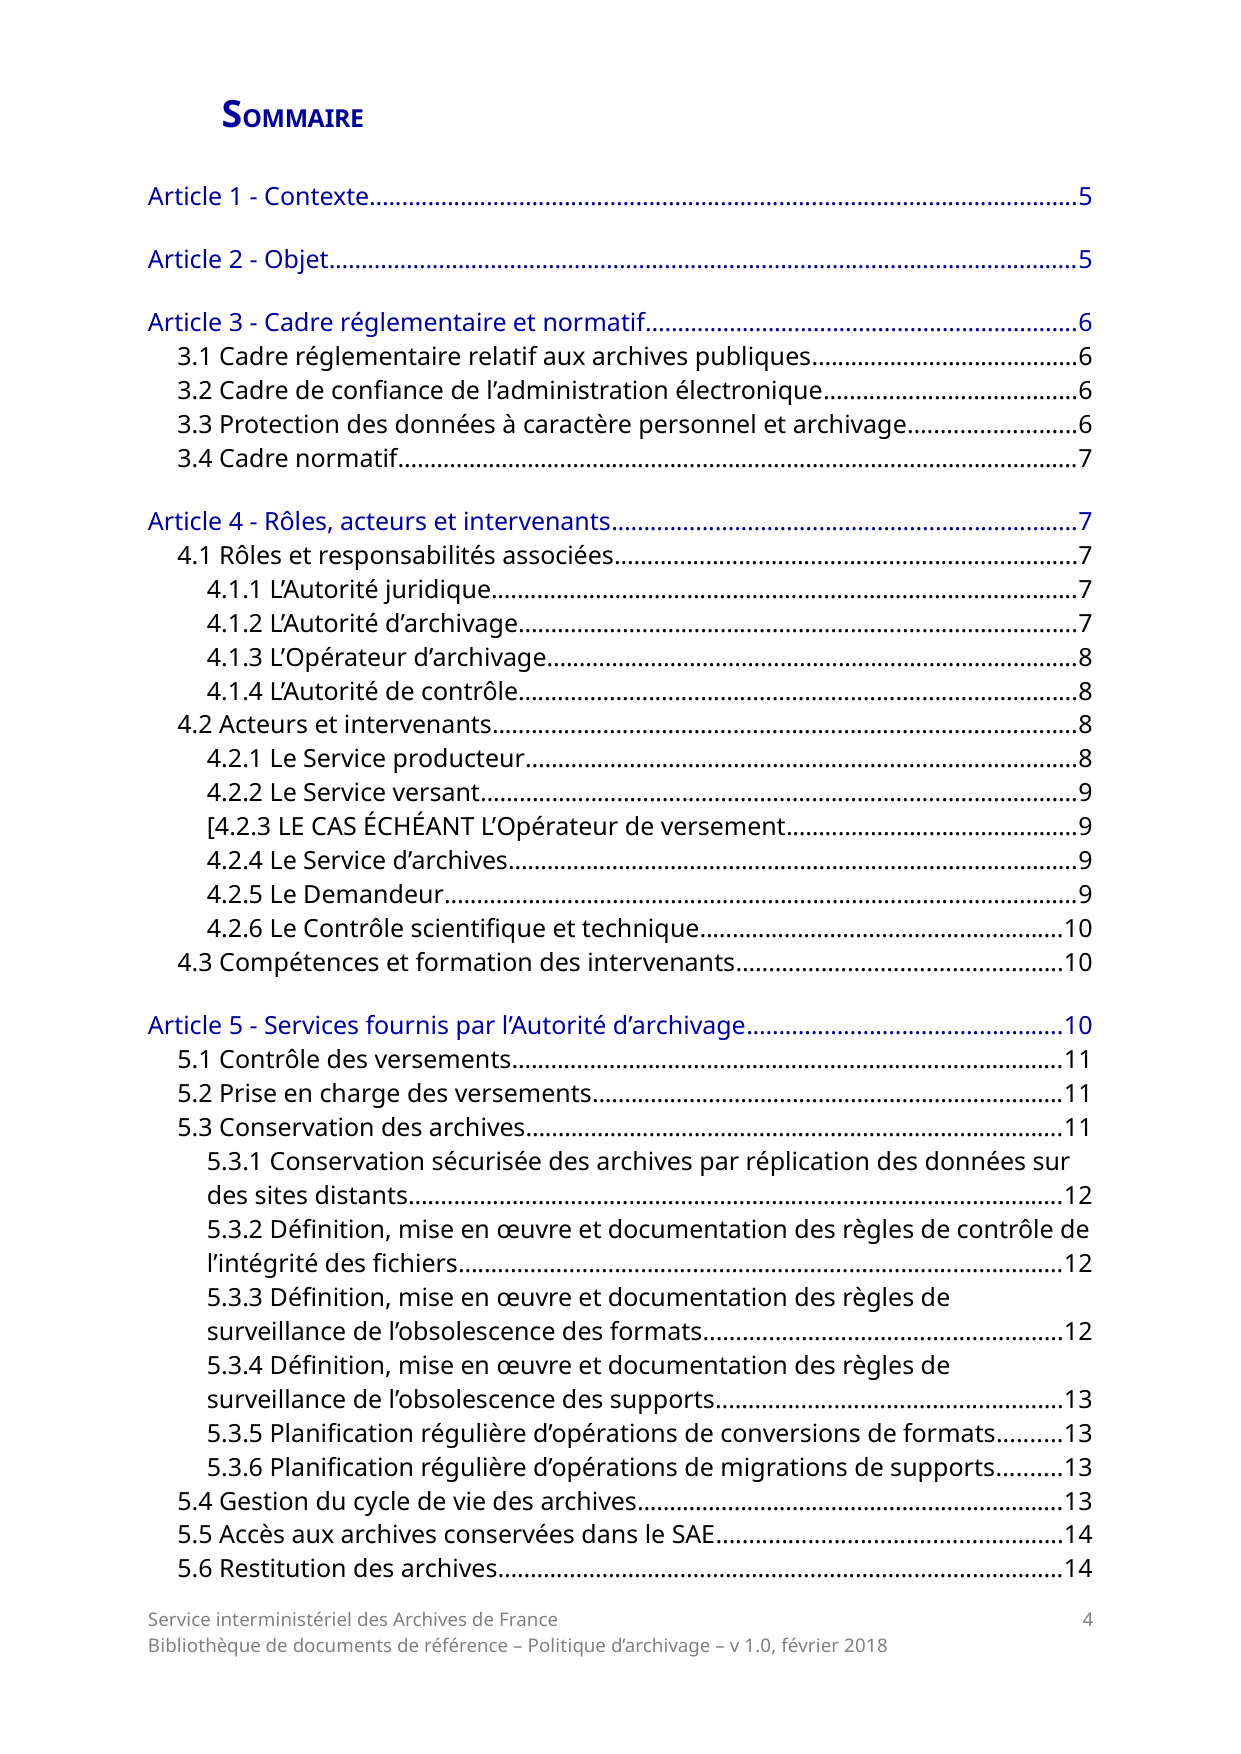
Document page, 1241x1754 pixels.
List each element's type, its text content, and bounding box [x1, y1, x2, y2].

text 5.3 Conservation des archives 11 [177, 1110, 1093, 1144]
text 3.1 Cadre réglementaire relatif aux archives publiques 6 [177, 339, 1093, 373]
text 3.2 Cadre de confiance de l’administration électronique 6 [177, 373, 1093, 407]
text 5.3.1 Conservation sécurisée des archives par réplication des données sur des sites distants 12 [207, 1144, 1093, 1212]
text 3.3 Protection des données à caractère personnel et archivage 6 [177, 407, 1093, 441]
text 4.2.1 Le Service producteur 8 [207, 741, 1093, 775]
text 4.1.3 L’Opérateur d’archivage 8 [207, 639, 1093, 673]
text 4.2.6 Le Contrôle scientifique et technique 10 [207, 911, 1093, 945]
text Article 3 - Cadre réglementaire et normatif 6 [148, 305, 1093, 339]
text 4.2.4 Le Service d’archives 9 [207, 843, 1093, 877]
text 5.3.6 Planification régulière d’opérations de migrations de supports 13 [207, 1449, 1093, 1483]
text Article 1 - Contexte 5 [148, 179, 1093, 213]
text Article 4 - Rôles, acteurs et intervenants 7 [148, 504, 1093, 538]
text [4.2.3 LE CAS ÉCHÉANT L’Opérateur de versement 9 [207, 809, 1093, 843]
text 5.3.2 Définition, mise en œuvre et documentation des règles de contrôle de l’intégrité des fichiers 12 [207, 1212, 1093, 1280]
text 4.2.5 Le Demandeur 9 [207, 877, 1093, 911]
text 4.2.2 Le Service versant 9 [207, 775, 1093, 809]
text 5.3.5 Planification régulière d’opérations de conversions de formats 13 [207, 1416, 1093, 1449]
text Article 5 - Services fournis par l’Autorité d’archivage 10 [148, 1008, 1093, 1042]
text 5.5 Accès aux archives conservées dans le SAE 14 [177, 1517, 1093, 1551]
text Article 2 - Objet 5 [148, 242, 1093, 276]
text 4.2 Acteurs et intervenants 8 [177, 707, 1093, 741]
text 4.1 Rôles et responsabilités associées 7 [177, 538, 1093, 572]
text 5.3.3 Définition, mise en œuvre et documentation des règles de surveillance de l’obsolescence des formats 12 [207, 1280, 1093, 1348]
text 5.6 Restitution des archives 14 [177, 1551, 1093, 1585]
subtitle Sommaire [221, 87, 1093, 138]
text 4.1.1 L’Autorité juridique 7 [207, 572, 1093, 606]
text 5.2 Prise en charge des versements 11 [177, 1076, 1093, 1110]
text 4.1.2 L’Autorité d’archivage 7 [207, 606, 1093, 639]
text 4.3 Compétences et formation des intervenants 10 [177, 945, 1093, 979]
text 3.4 Cadre normatif 7 [177, 441, 1093, 474]
text 5.4 Gestion du cycle de vie des archives 13 [177, 1483, 1093, 1517]
text 5.1 Contrôle des versements 11 [177, 1042, 1093, 1076]
text 5.3.4 Définition, mise en œuvre et documentation des règles de surveillance de l’obsolescence des supports 13 [207, 1348, 1093, 1416]
text 4.1.4 L’Autorité de contrôle 8 [207, 673, 1093, 707]
